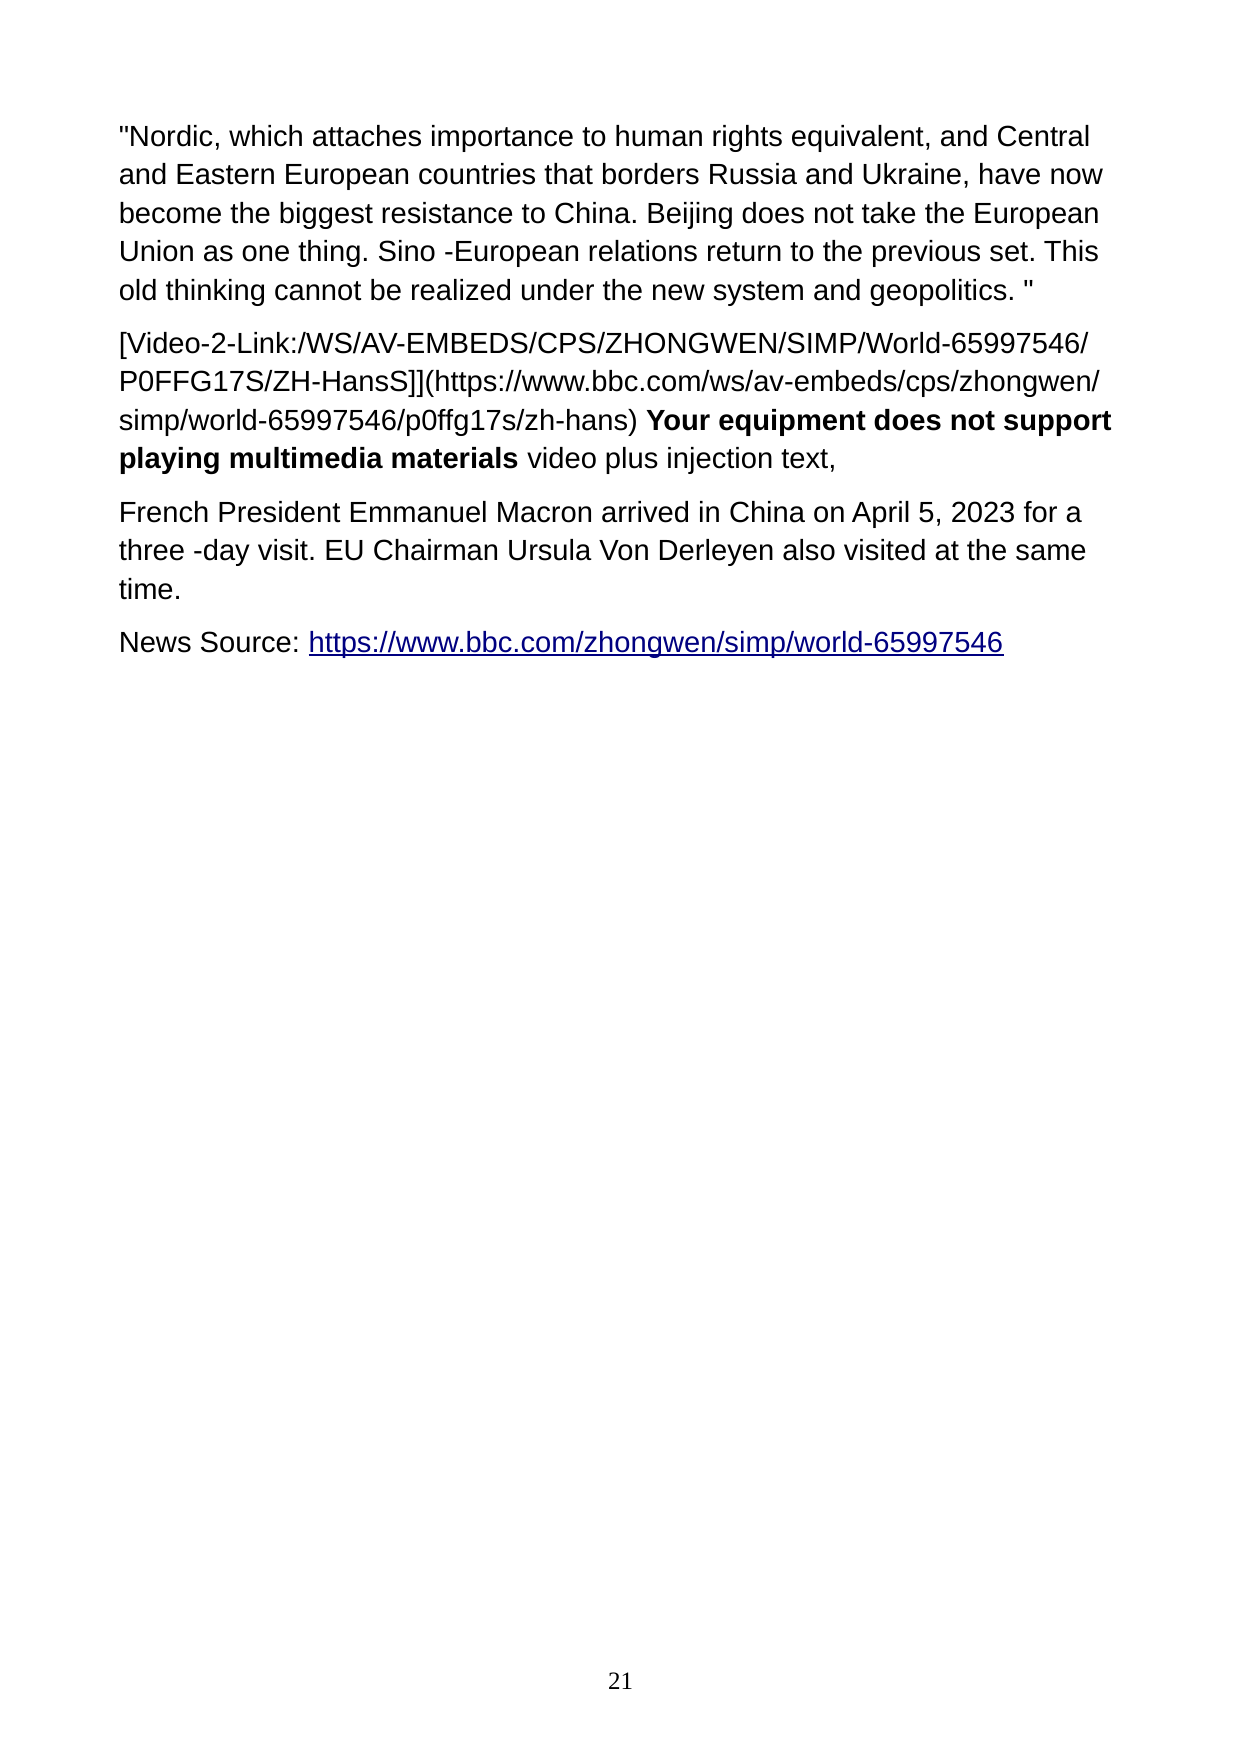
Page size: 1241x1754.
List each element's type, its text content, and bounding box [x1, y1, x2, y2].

text News Source: https://www.bbc.com/zhongwen/simp/world-65997546 [118, 625, 1122, 658]
text French President Emmanuel Macron arrived in China on April 5, 2023 for a three -day visit. EU Chairman Ursula Von Derleyen also visited at the same time. [118, 494, 1122, 605]
text "Nordic, which attaches importance to human rights equivalent, and Central and Eastern European countries that borders Russia and Ukraine, have now become the biggest resistance to China. Beijing does not take the European Union as one thing. Sino -European relations return to the previous set. This old thinking cannot be realized under the new system and geopolitics. " [118, 118, 1122, 306]
text [Video-2-Link:/WS/AV-EMBEDS/CPS/ZHONGWEN/SIMP/World-65997546/P0FFG17S/ZH-HansS]](https://www.bbc.com/ws/av-embeds/cps/zhongwen/simp/world-65997546/p0ffg17s/zh-hans) Your equipment does not support playing multimedia materials video plus injection text, [118, 326, 1122, 475]
